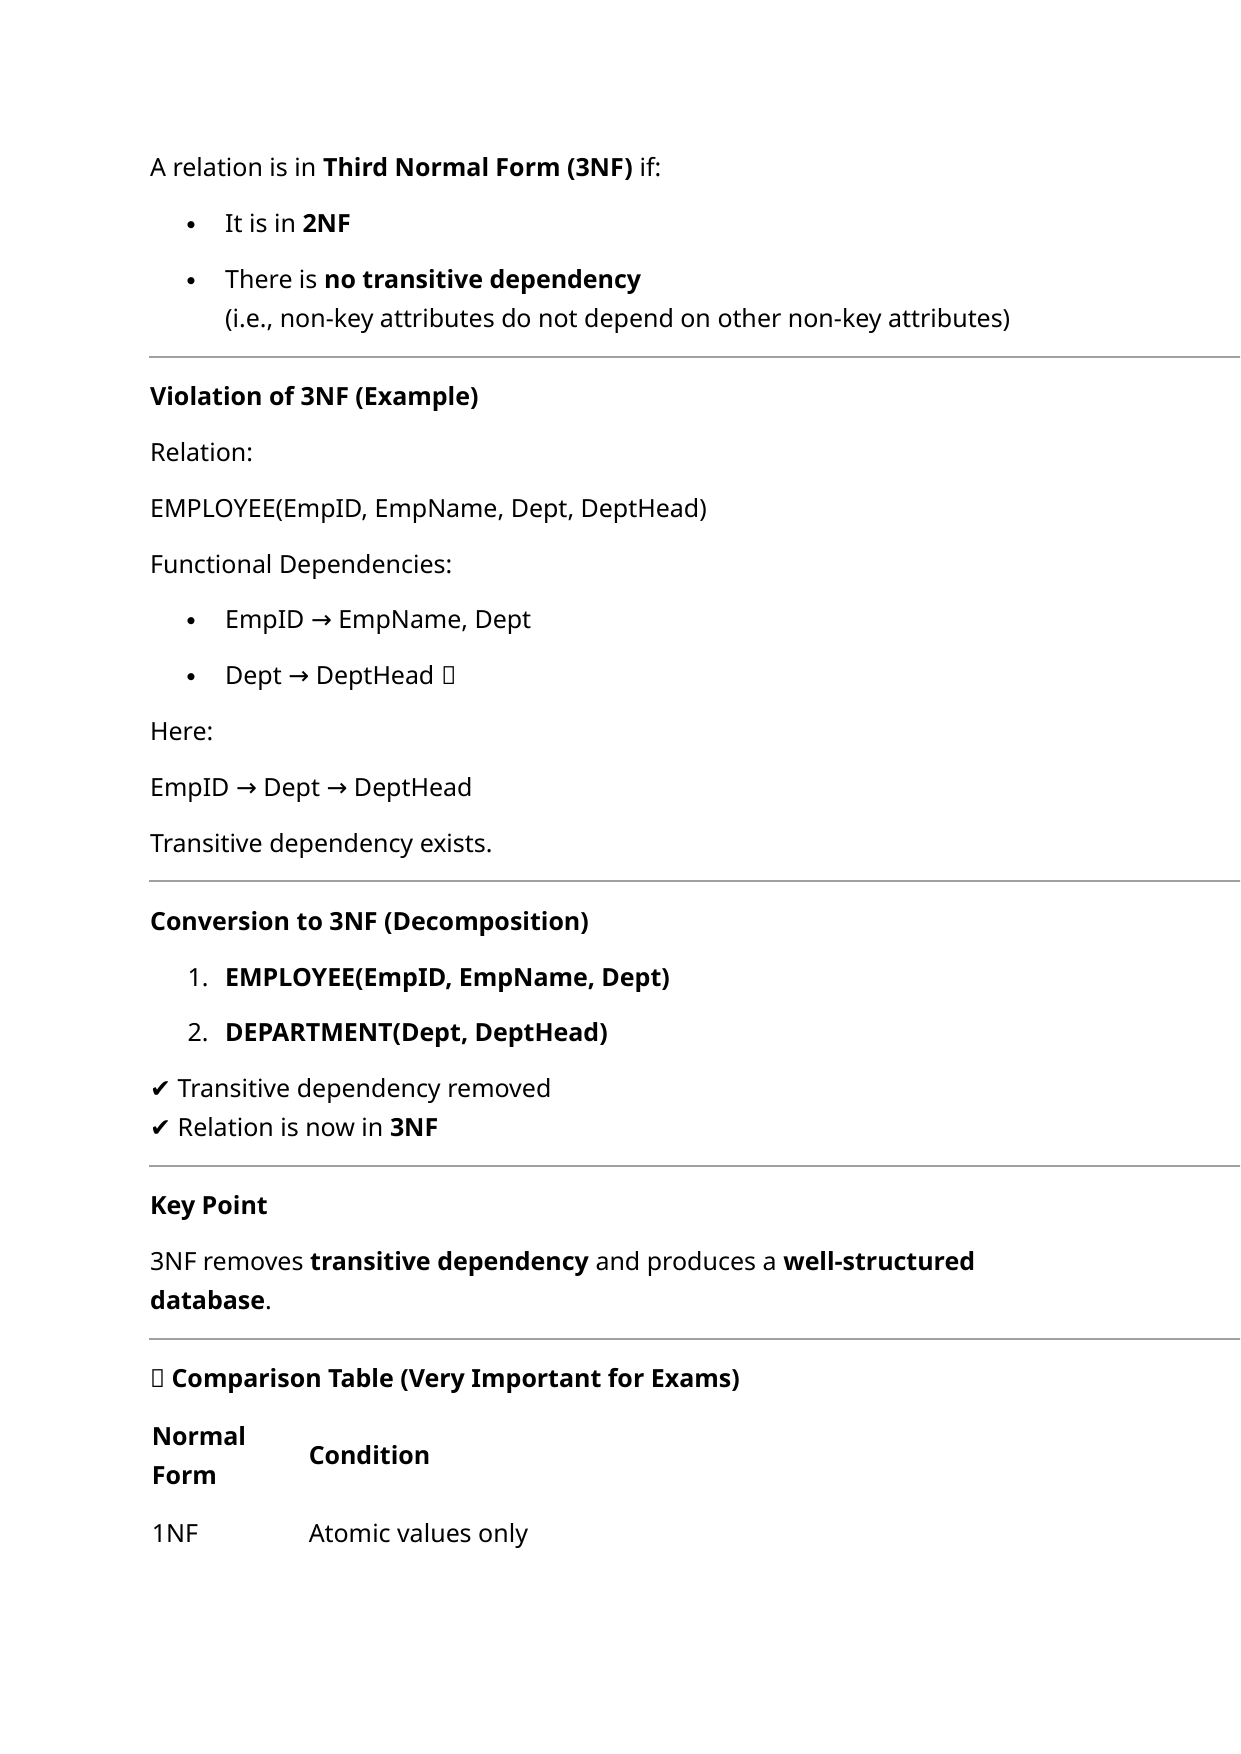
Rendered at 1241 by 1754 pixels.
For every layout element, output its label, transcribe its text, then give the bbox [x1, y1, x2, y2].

table_cell Atomic values only [307, 1514, 589, 1572]
list It is in 2NF [187, 206, 1090, 240]
list DEPARTMENT(Dept, DeptHead) [187, 1015, 1090, 1049]
text Transitive dependency exists. [150, 825, 1090, 859]
table_header Normal Form [150, 1417, 307, 1514]
text 3NF removes transitive dependency and produces a well-structured database. [150, 1244, 1090, 1317]
list Dept → DeptHead ❌ [187, 658, 1090, 692]
table_header Condition [307, 1417, 589, 1514]
text A relation is in Third Normal Form (3NF) if: [150, 150, 1090, 184]
text Functional Dependencies: [150, 546, 1090, 580]
text Key Point [150, 1188, 1090, 1222]
text EmpID → Dept → DeptHead [150, 769, 1090, 804]
text EMPLOYEE(EmpID, EmpName, Dept, DeptHead) [150, 490, 1090, 524]
text Violation of 3NF (Example) [150, 379, 1090, 413]
list EMPLOYEE(EmpID, EmpName, Dept) [187, 959, 1090, 993]
text ✔ Transitive dependency removed ✔ Relation is now in 3NF [150, 1071, 1090, 1144]
text Relation: [150, 434, 1090, 469]
table_cell 1NF [150, 1514, 307, 1572]
text Here: [150, 714, 1090, 748]
list There is no transitive dependency (i.e., non-key attributes do not depend on other non-key attributes) [187, 262, 1090, 335]
list EmpID → EmpName, Dept [187, 602, 1090, 636]
text ✨ Comparison Table (Very Important for Exams) [150, 1361, 1090, 1395]
text Conversion to 3NF (Decomposition) [150, 903, 1090, 937]
